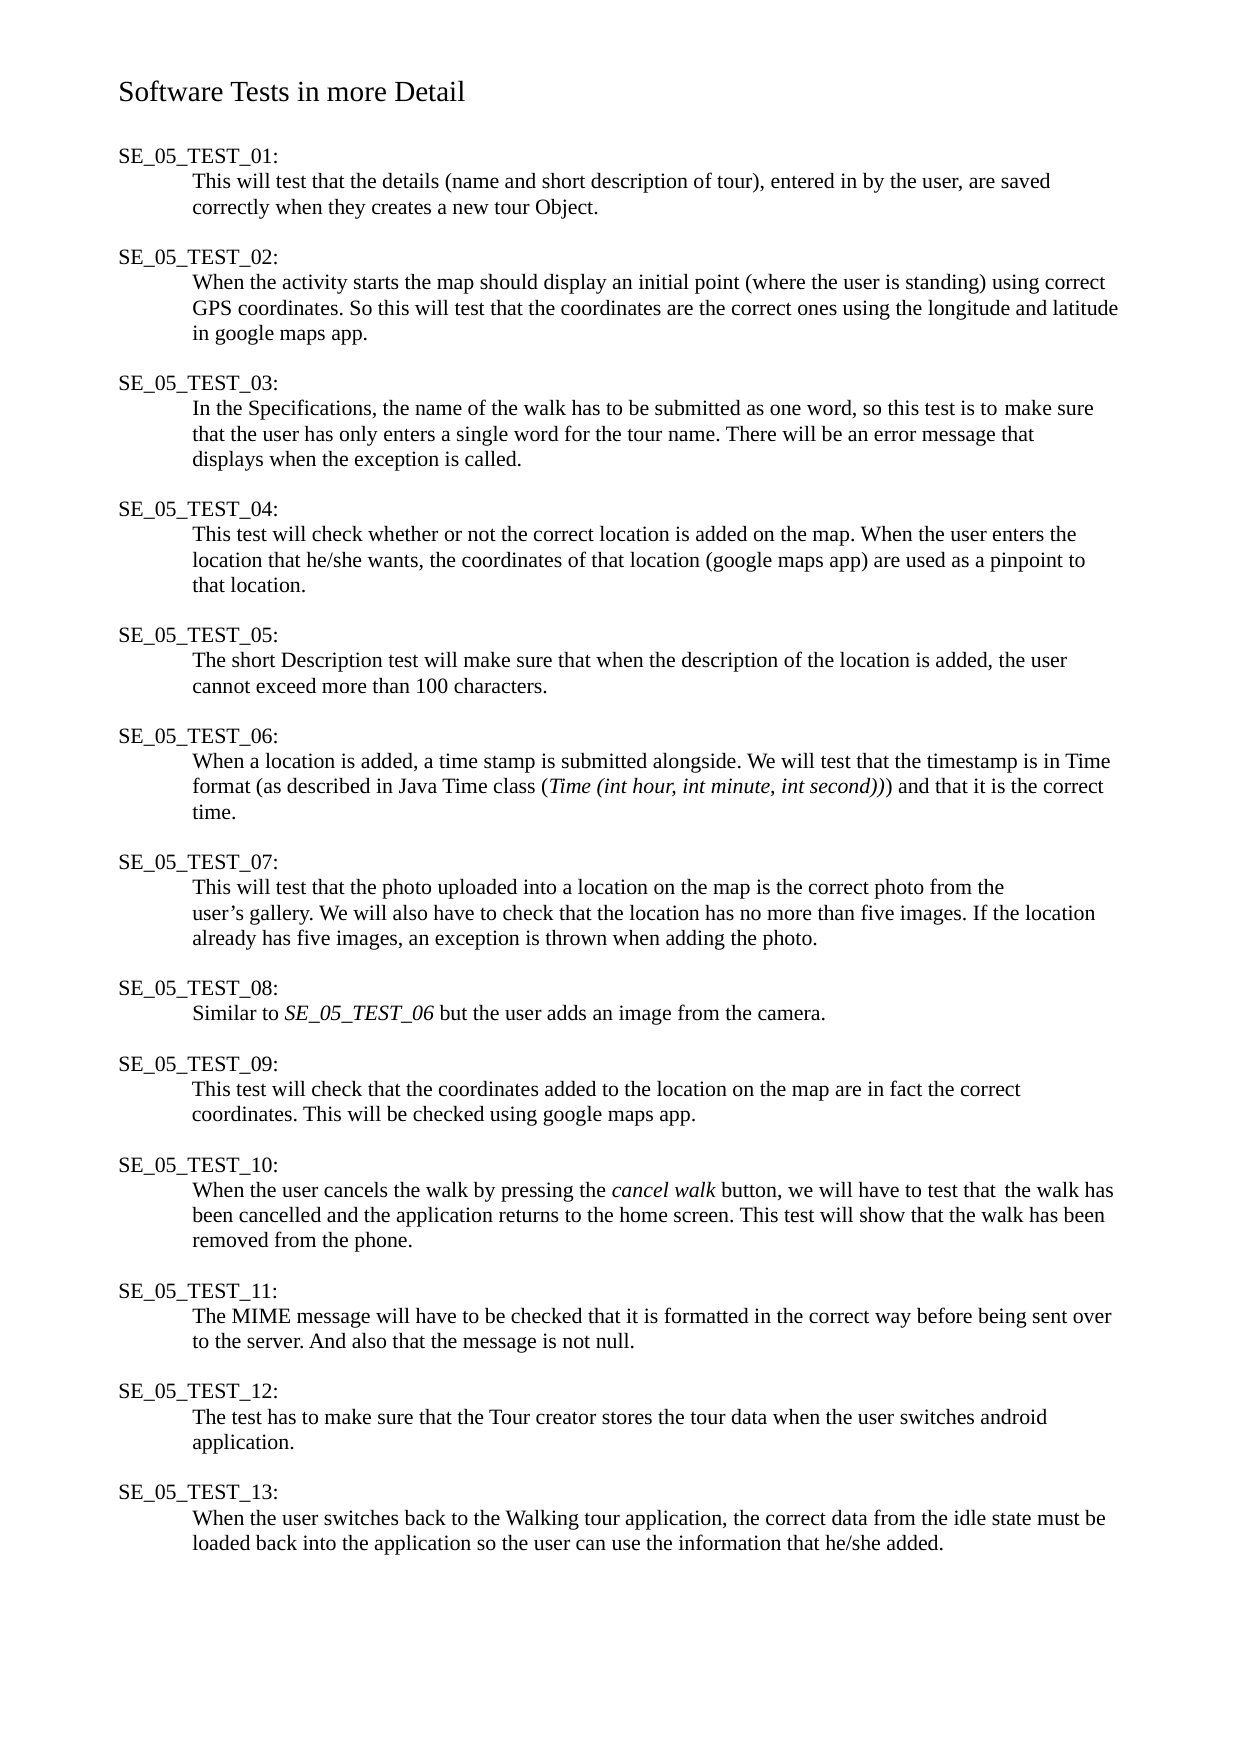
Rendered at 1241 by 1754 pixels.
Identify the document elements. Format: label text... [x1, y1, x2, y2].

text When the activity starts the map should display an initial point (where the user is standing) using correct GPS coordinates. So this will test that the coordinates are the correct ones using the longitude and latitude in google maps app. [118, 269, 1122, 345]
text Similar to SE_05_TEST_06 but the user adds an image from the camera. [118, 1000, 1122, 1026]
text This will test that the details (name and short description of tour), entered in by the user, are saved correctly when they creates a new tour Object. [118, 168, 1122, 244]
text SE_05_TEST_06: [118, 723, 1122, 748]
text SE_05_TEST_02: [118, 244, 1122, 269]
text When the user switches back to the Walking tour application, the correct data from the idle state must be loaded back into the application so the user can use the information that he/she added. [118, 1504, 1122, 1555]
text The test has to make sure that the Tour creator stores the tour data when the user switches android application. [118, 1404, 1122, 1454]
text The short Description test will make sure that when the description of the location is added, the user cannot exceed more than 100 characters. [118, 647, 1122, 698]
text This test will check whether or not the correct location is added on the map. When the user enters the location that he/she wants, the coordinates of that location (google maps app) are used as a pinpoint to that location. [118, 521, 1122, 597]
text SE_05_TEST_03: [118, 370, 1122, 395]
text SE_05_TEST_08: [118, 975, 1122, 1000]
text The MIME message will have to be checked that it is formatted in the correct way before being sent over to the server. And also that the message is not null. [118, 1303, 1122, 1353]
text When a location is added, a time stamp is submitted alongside. We will test that the timestamp is in Time format (as described in Java Time class (Time (int hour, int minute, int second))) and that it is the correct time. [118, 748, 1122, 824]
text When the user cancels the walk by pressing the cancel walk button, we will have to test that the walk has been cancelled and the application returns to the home screen. This test will show that the walk has been removed from the phone. [118, 1177, 1122, 1252]
text SE_05_TEST_01: [118, 143, 1122, 168]
text SE_05_TEST_13: [118, 1479, 1122, 1504]
text In the Specifications, the name of the walk has to be submitted as one word, so this test is to make sure that the user has only enters a single word for the tour name. There will be an error message that displays when the exception is called. [118, 395, 1122, 471]
text SE_05_TEST_09: [118, 1051, 1122, 1076]
text SE_05_TEST_07: [118, 849, 1122, 874]
text SE_05_TEST_11: [118, 1278, 1122, 1303]
text SE_05_TEST_10: [118, 1152, 1122, 1177]
text SE_05_TEST_04: [118, 496, 1122, 521]
text This will test that the photo uploaded into a location on the map is the correct photo from the user’s gallery. We will also have to check that the location has no more than five images. If the location already has five images, an exception is thrown when adding the photo. [118, 874, 1122, 950]
text SE_05_TEST_05: [118, 622, 1122, 647]
text SE_05_TEST_12: [118, 1378, 1122, 1404]
text This test will check that the coordinates added to the location on the map are in fact the correct coordinates. This will be checked using google maps app. [192, 1076, 1122, 1126]
